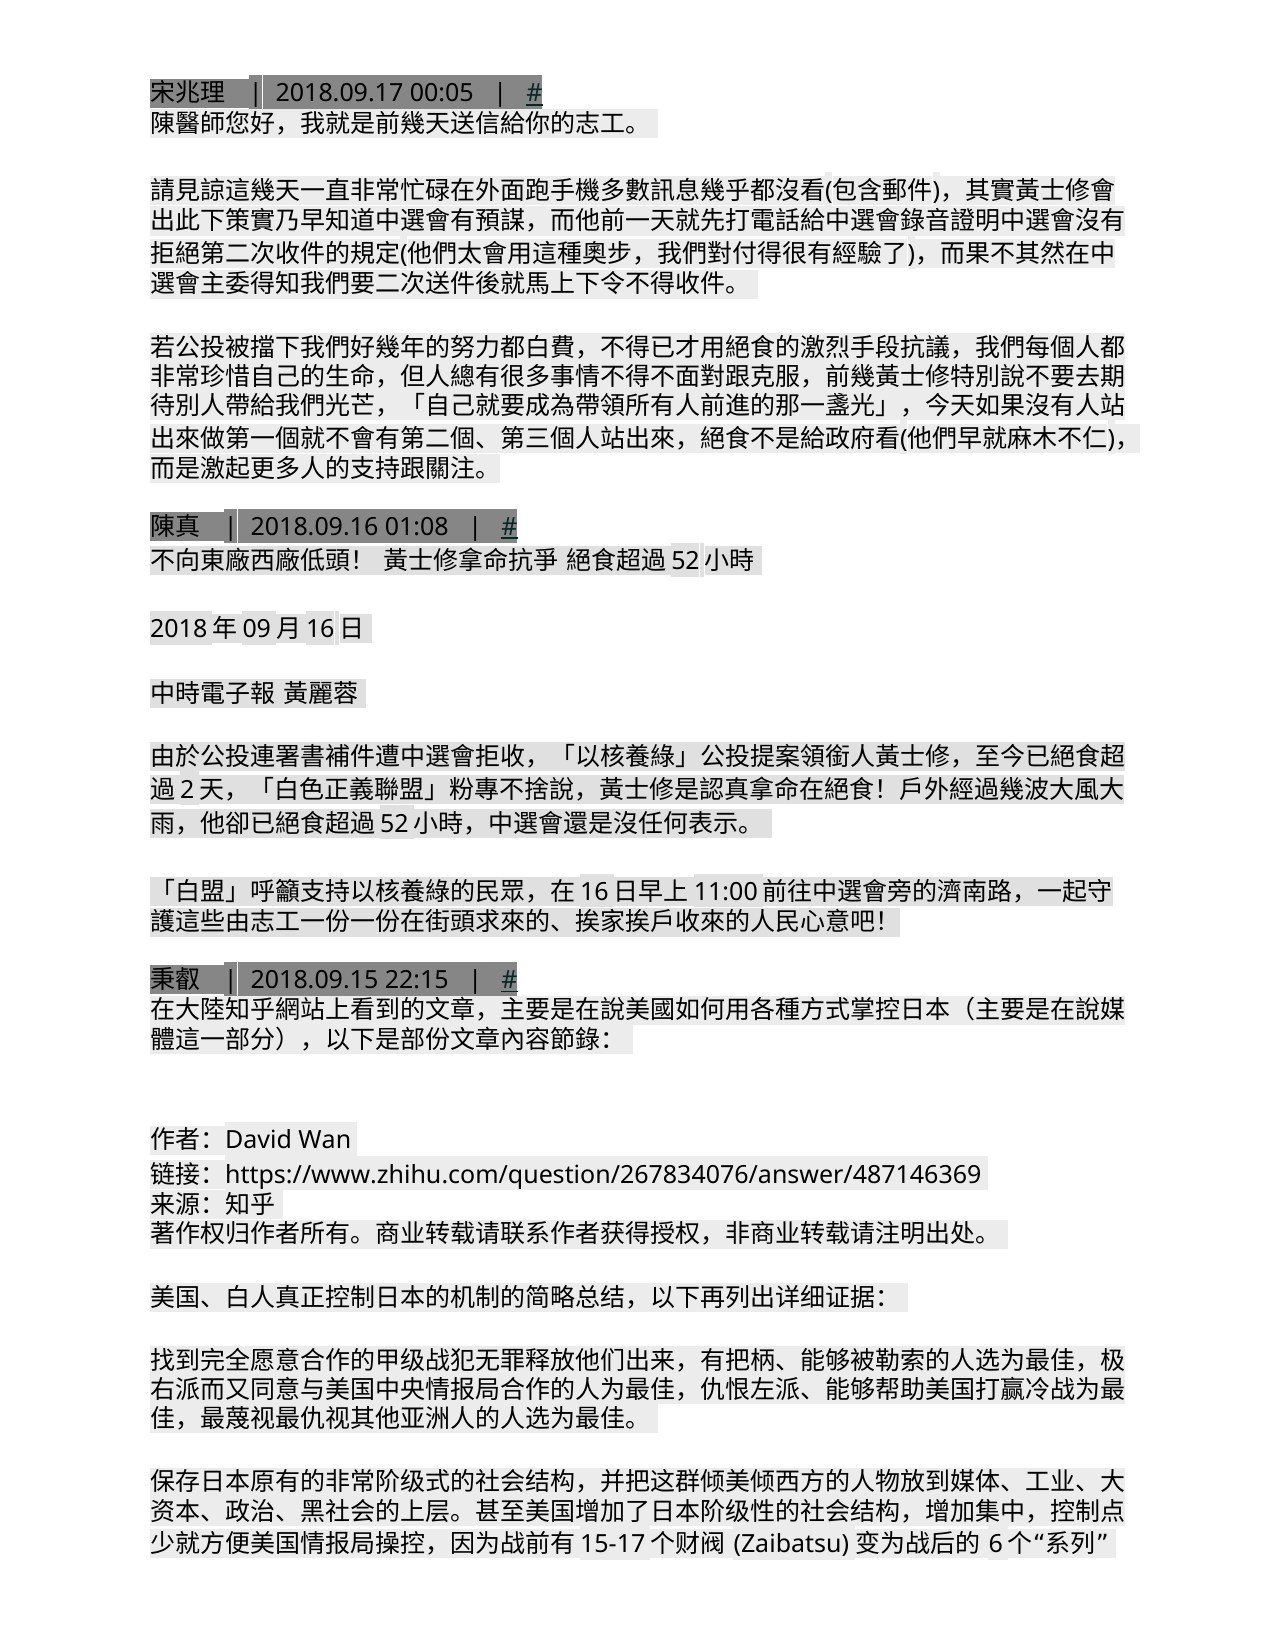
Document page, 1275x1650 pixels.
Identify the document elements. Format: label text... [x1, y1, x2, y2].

text 不向東廠西廠低頭！ 黃士修拿命抗爭 絕食超過52小時 2018年09月16日 中時電子報 黃麗蓉 由於公投連署書補件遭中選會拒收，「以核養綠」公投提案領銜人黃士修，至今已絕食超過2天，「白色正義聯盟」粉專不捨說，黃士修是認真拿命在絕食！戶外經過幾波大風大雨，他卻已絕食超過52小時，中選會還是沒任何表示。 「白盟」呼籲支持以核養綠的民眾，在16日早上11:00前往中選會旁的濟南路，一起守護這些由志工一份一份在街頭求來的、挨家挨戶收來的人民心意吧！ [150, 543, 1125, 937]
text 陳真 | 2018.09.16 01:08 | # [150, 508, 1125, 543]
text 在大陸知乎網站上看到的文章，主要是在說美國如何用各種方式掌控日本（主要是在說媒體這一部分），以下是部份文章內容節錄： 作者：David Wan 链接：https://www.zhihu.com/question/267834076/answer/487146369 来源：知乎 著作权归作者所有。商业转载请联系作者获得授权，非商业转载请注明出处。 美国、白人真正控制日本的机制的简略总结，以下再列出详细证据： 找到完全愿意合作的甲级战犯无罪释放他们出来，有把柄、能够被勒索的人选为最佳，极右派而又同意与美国中央情报局合作的人为最佳，仇恨左派、能够帮助美国打赢冷战为最佳，最蔑视最仇视其他亚洲人的人选为最佳。 保存日本原有的非常阶级式的社会结构，并把这群倾美倾西方的人物放到媒体、工业、大资本、政治、黑社会的上层。甚至美国增加了日本阶级性的社会结构，增加集中，控制点少就方便美国情报局操控，因为战前有15-17个财阀 (Zaibatsu) 变为战后的 6个“系列” [150, 996, 1125, 1560]
text 陳醫師您好，我就是前幾天送信給你的志工。 請見諒這幾天一直非常忙碌在外面跑手機多數訊息幾乎都沒看(包含郵件)，其實黃士修會出此下策實乃早知道中選會有預謀，而他前一天就先打電話給中選會錄音證明中選會沒有拒絕第二次收件的規定(他們太會用這種奧步，我們對付得很有經驗了)，而果不其然在中選會主委得知我們要二次送件後就馬上下令不得收件。 若公投被擋下我們好幾年的努力都白費，不得已才用絕食的激烈手段抗議，我們每個人都非常珍惜自己的生命，但人總有很多事情不得不面對跟克服，前幾黃士修特別說不要去期待別人帶給我們光芒，「自己就要成為帶領所有人前進的那一盞光」，今天如果沒有人站出來做第一個就不會有第二個、第三個人站出來，絕食不是給政府看(他們早就麻木不仁)，而是激起更多人的支持跟關注。 [150, 109, 1125, 483]
text 秉叡 | 2018.09.15 22:15 | # [150, 962, 1125, 996]
text 宋兆理 | 2018.09.17 00:05 | # [150, 75, 1125, 109]
